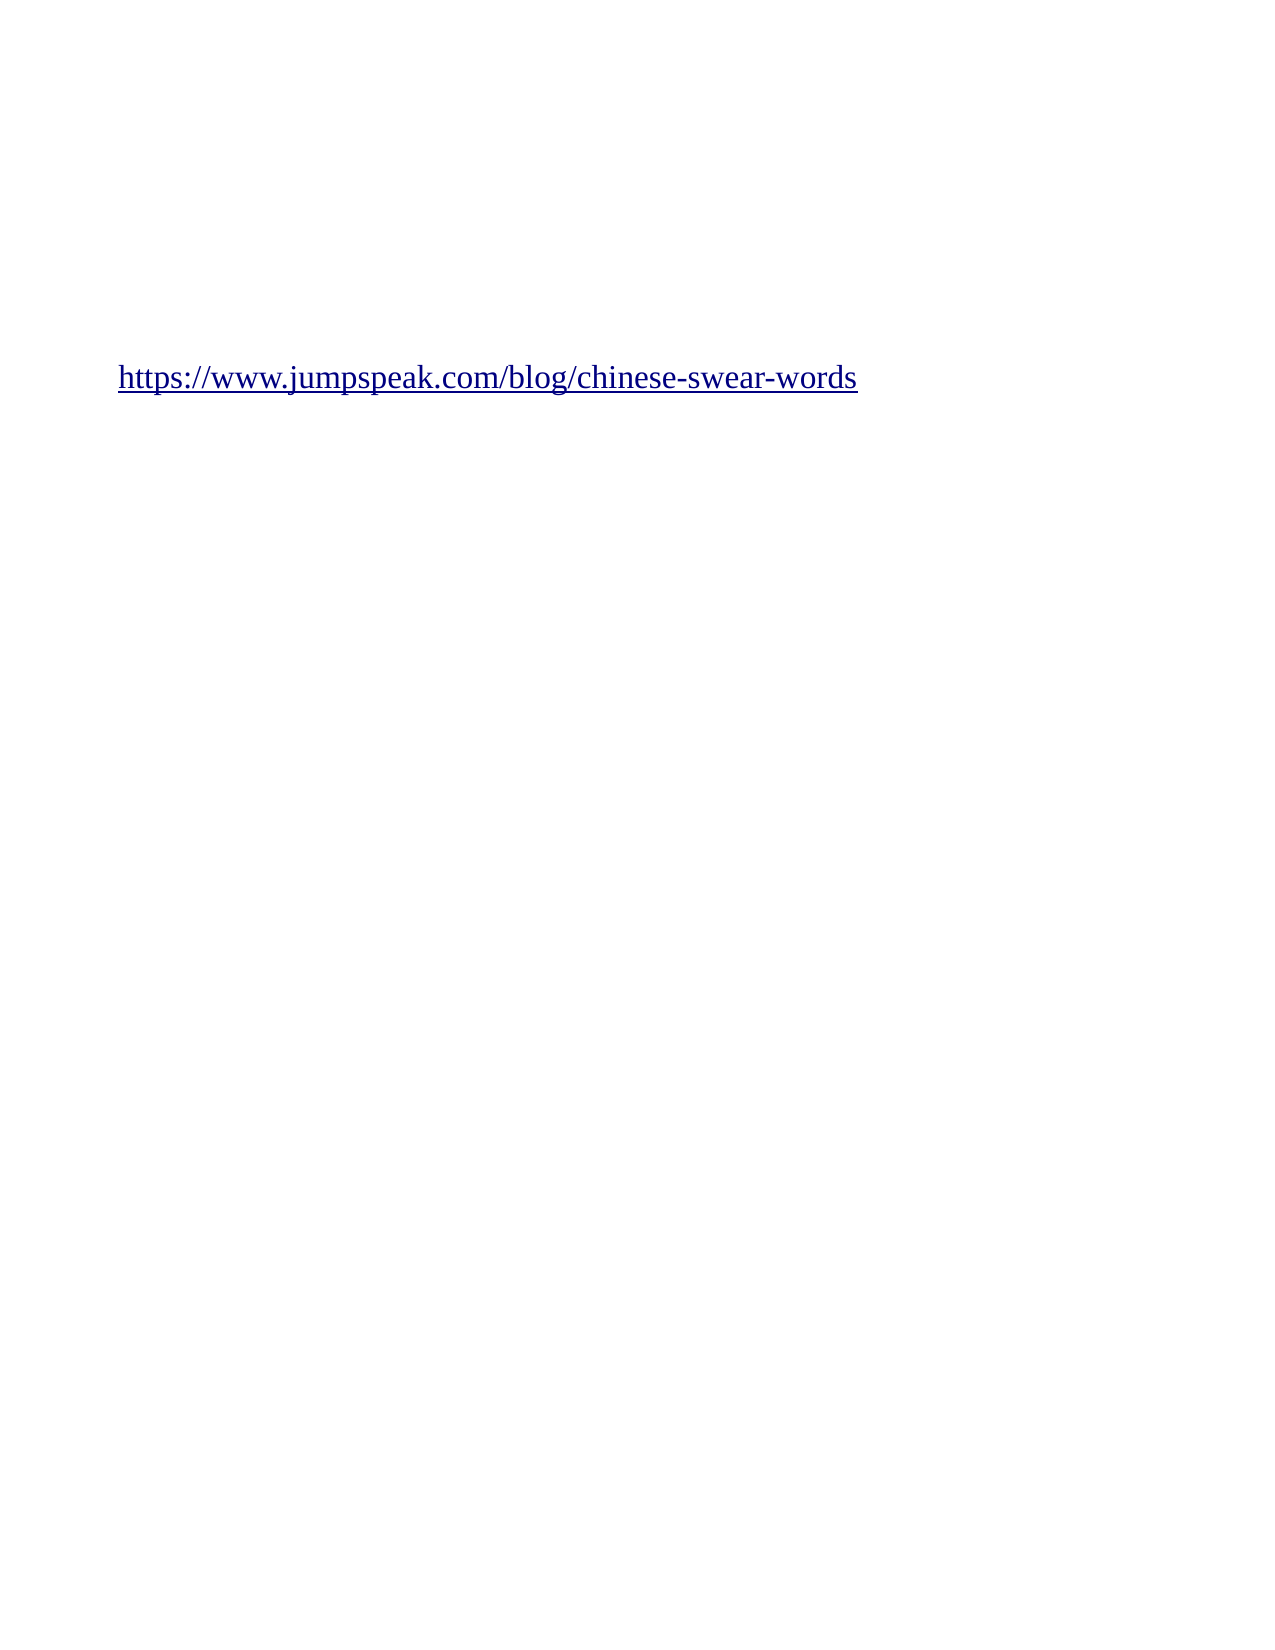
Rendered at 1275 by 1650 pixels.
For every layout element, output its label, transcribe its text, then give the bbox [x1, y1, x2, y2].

text No tics PREFERED CURSE WORD- [118, 156, 1157, 271]
text loves the eggs swears see below 混蛋 (hún dàn)- bastard (bloodline is big here) https://www.jumpspeak.com/blog/chinese-swear-words Fuck your ancestors to the 18th generation CATCHPHRASES- This one will make a fine captain- What do we want? LAUGHTER WHAT DO THE TEND TO FIND FUNNY? Mistakes of their enemies, Small things like the goofs of dogs, or children or their charges, the old country plays and stories of their youth. DESCRIBE THEIR SMILE- Crafty wicked one curved corner of the mouth. [118, 271, 1157, 856]
text DISTINGUISHING SPEECH TICS- [118, 118, 1157, 156]
text EMOTIVE? EMOTIONS ON THEIR SLEEVE HOW EASLITY CAN OTHERS READ THEMSELVES They are super crafty, cannot be read easily, they know their emotions and seek balance and right. [118, 894, 1157, 1086]
text They have a resting ______ face. Angel Side-eye Neutral Confused Other? If so, explain: Has a resting Ken Watanabe or hiroyuki sanada face. Serious, warded off many problems. PART 2 – THE FLESH Definition how your character is a product of their environment. Similar to: the character bio and backstory. [118, 1086, 1157, 1508]
